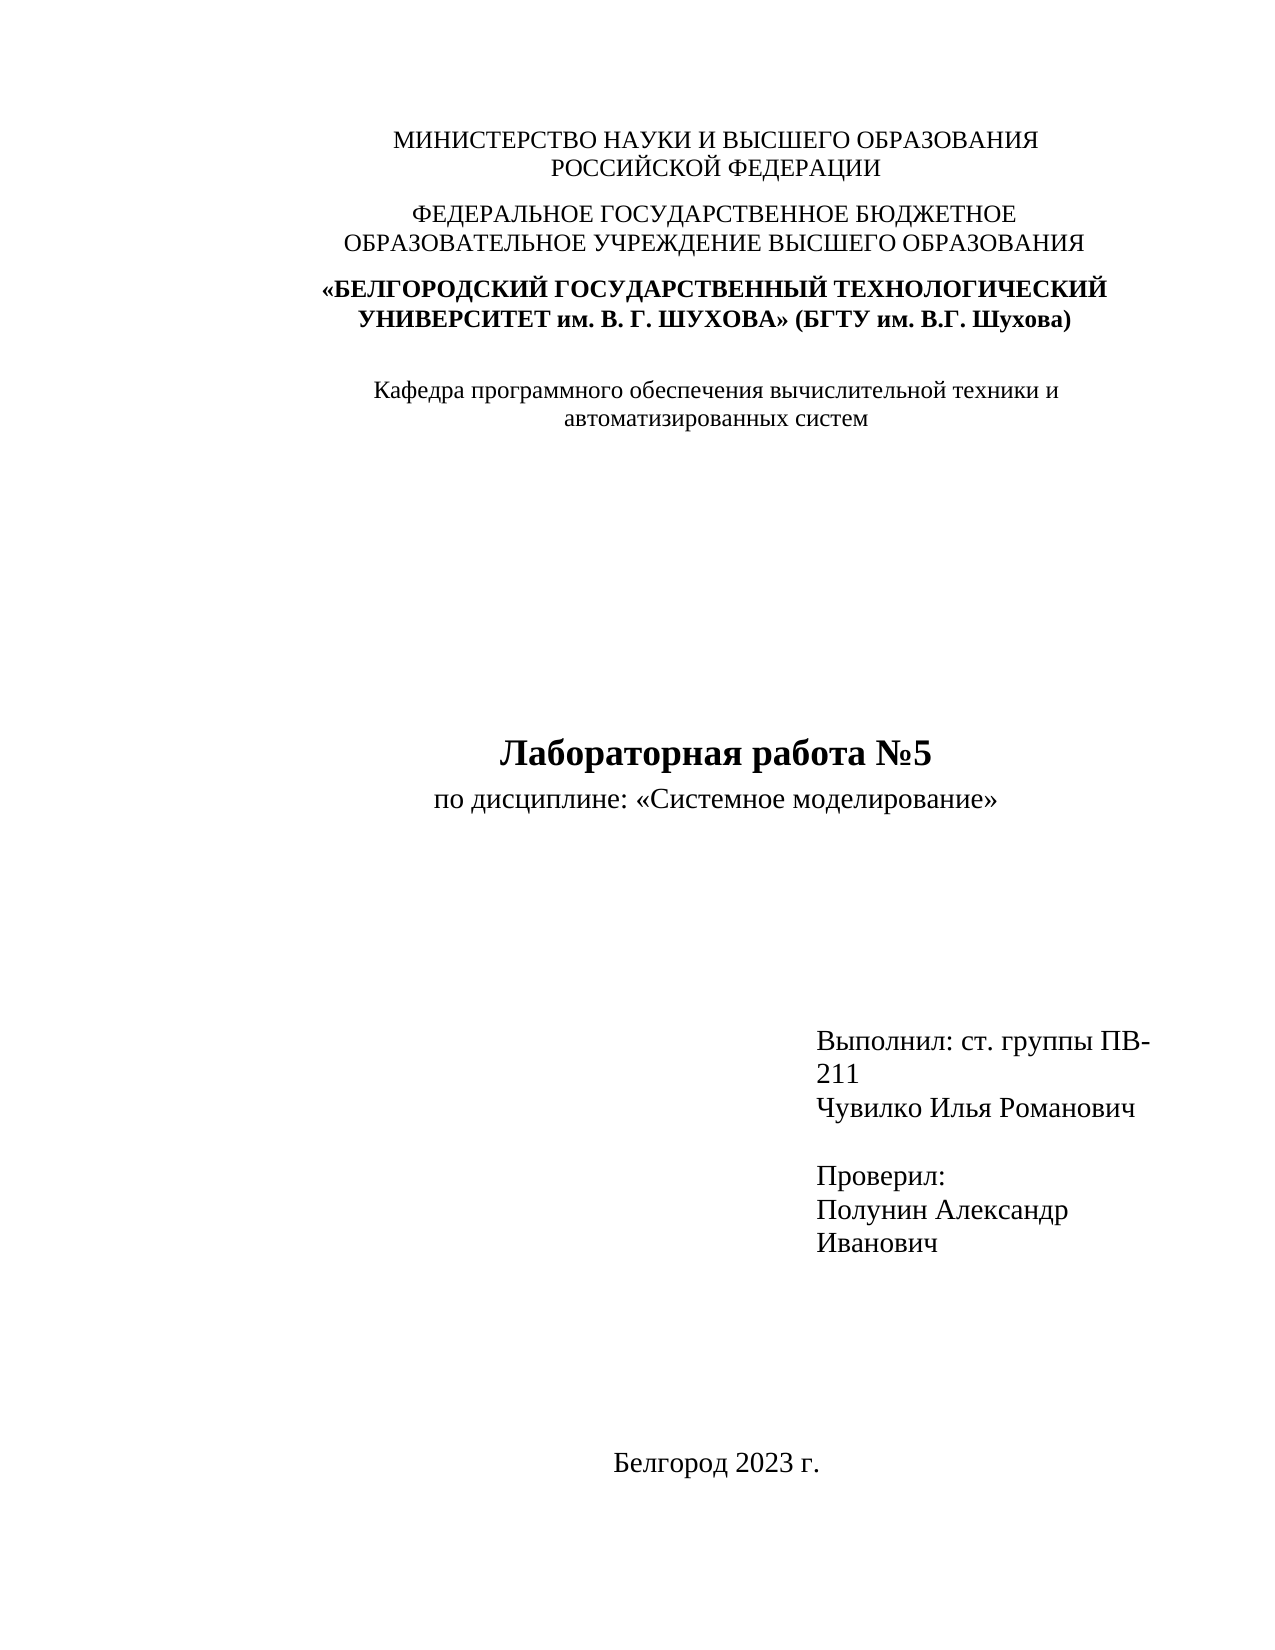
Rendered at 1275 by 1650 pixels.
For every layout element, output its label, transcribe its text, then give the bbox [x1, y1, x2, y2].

text Кафедра программного обеспечения вычислительной техники и автоматизированных систем [298, 376, 1134, 432]
text «БЕЛГОРОДСКИЙ ГОСУДАРСТВЕННЫЙ ТЕХНОЛОГИЧЕСКИЙ УНИВЕРСИТЕТ им. В. Г. ШУХОВА» (БГТУ им. В.Г. Шухова) [294, 274, 1134, 333]
text МИНИСТЕРСТВО НАУКИ И ВЫСШЕГО ОБРАЗОВАНИЯ РОССИЙСКОЙ ФЕДЕРАЦИИ [352, 126, 1080, 182]
text Полунин Александр Иванович [816, 1192, 1186, 1259]
text Проверил: [816, 1158, 1186, 1192]
text Белгород 2023 г. [352, 1445, 1081, 1478]
text Лабораторная работа №5 по дисциплине: «Системное моделирование» [352, 732, 1080, 817]
text Выполнил: ст. группы ПВ-211 [816, 1023, 1186, 1090]
text ФЕДЕРАЛЬНОЕ ГОСУДАРСТВЕННОЕ БЮДЖЕТНОЕ ОБРАЗОВАТЕЛЬНОЕ УЧРЕЖДЕНИЕ ВЫСШЕГО ОБРАЗОВАНИЯ [294, 199, 1134, 257]
text Чувилко Илья Романович [816, 1090, 1186, 1123]
